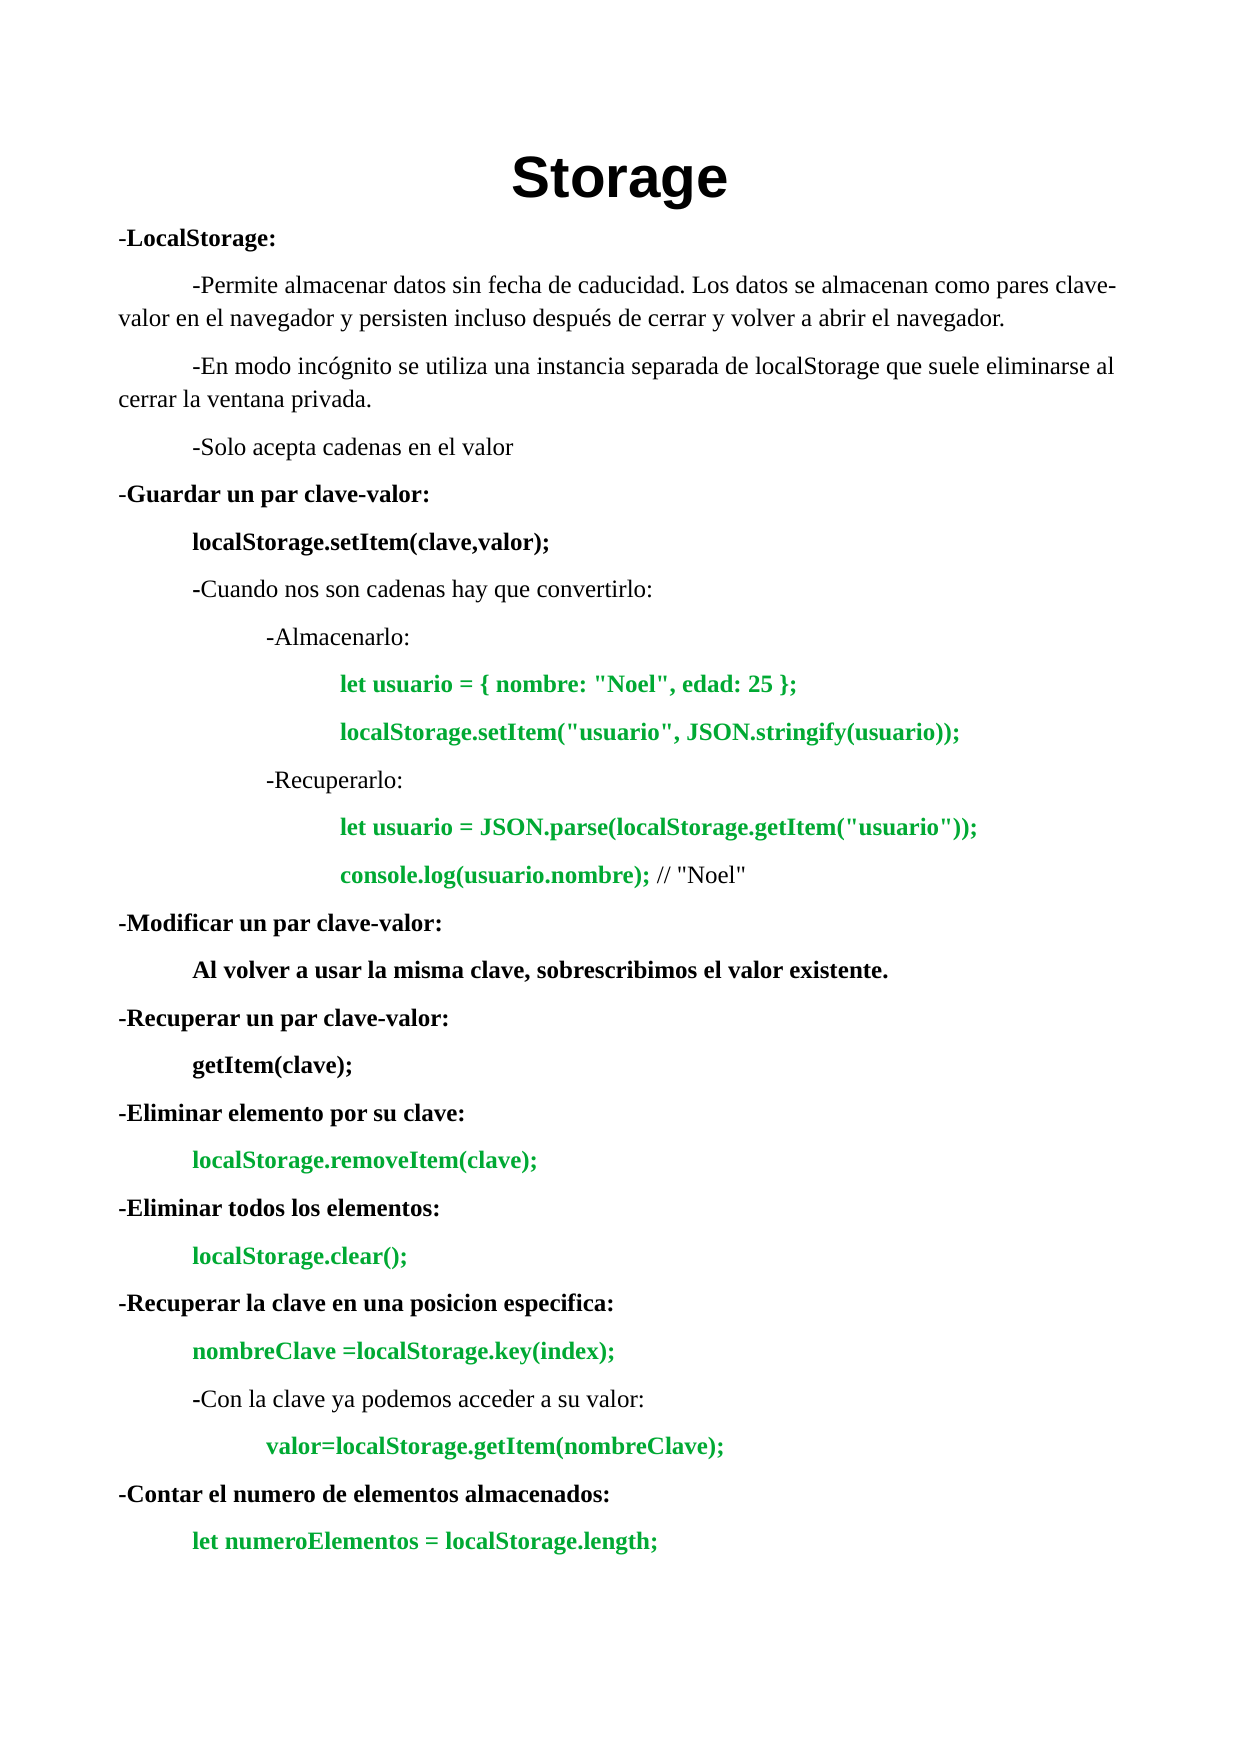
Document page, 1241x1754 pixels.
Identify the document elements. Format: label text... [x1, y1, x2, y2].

text getItem(clave); [118, 1050, 1122, 1079]
text localStorage.clear(); [118, 1241, 1122, 1269]
text -Recuperar la clave en una posicion especifica: [118, 1288, 1122, 1317]
text -Con la clave ya podemos acceder a su valor: [118, 1384, 1122, 1412]
text -Cuando nos son cadenas hay que convertirlo: [118, 574, 1122, 603]
text let usuario = { nombre: "Noel", edad: 25 }; [118, 669, 1122, 698]
text let usuario = JSON.parse(localStorage.getItem("usuario")); [118, 812, 1122, 841]
text -LocalStorage: [118, 223, 1122, 251]
text nombreClave =localStorage.key(index); [118, 1336, 1122, 1365]
text -Recuperar un par clave-valor: [118, 1003, 1122, 1032]
text Al volver a usar la misma clave, sobrescribimos el valor existente. [118, 955, 1122, 984]
text -Solo acepta cadenas en el valor [118, 432, 1122, 460]
text let numeroElementos = localStorage.length; [118, 1526, 1122, 1555]
title Storage [118, 143, 1122, 210]
text console.log(usuario.nombre); // "Noel" [118, 860, 1122, 889]
text -Guardar un par clave-valor: [118, 479, 1122, 508]
text -Eliminar todos los elementos: [118, 1193, 1122, 1222]
text localStorage.removeItem(clave); [118, 1146, 1122, 1174]
text -Modificar un par clave-valor: [118, 908, 1122, 936]
text localStorage.setItem(clave,valor); [118, 527, 1122, 556]
text -Eliminar elemento por su clave: [118, 1098, 1122, 1127]
text valor=localStorage.getItem(nombreClave); [118, 1431, 1122, 1460]
text -En modo incógnito se utiliza una instancia separada de localStorage que suele eliminarse al cerrar la ventana privada. [118, 351, 1122, 413]
text -Permite almacenar datos sin fecha de caducidad. Los datos se almacenan como pares clave-valor en el navegador y persisten incluso después de cerrar y volver a abrir el navegador. [118, 270, 1122, 332]
text -Almacenarlo: [118, 622, 1122, 651]
text -Contar el numero de elementos almacenados: [118, 1479, 1122, 1508]
text -Recuperarlo: [118, 765, 1122, 793]
text localStorage.setItem("usuario", JSON.stringify(usuario)); [118, 717, 1122, 746]
